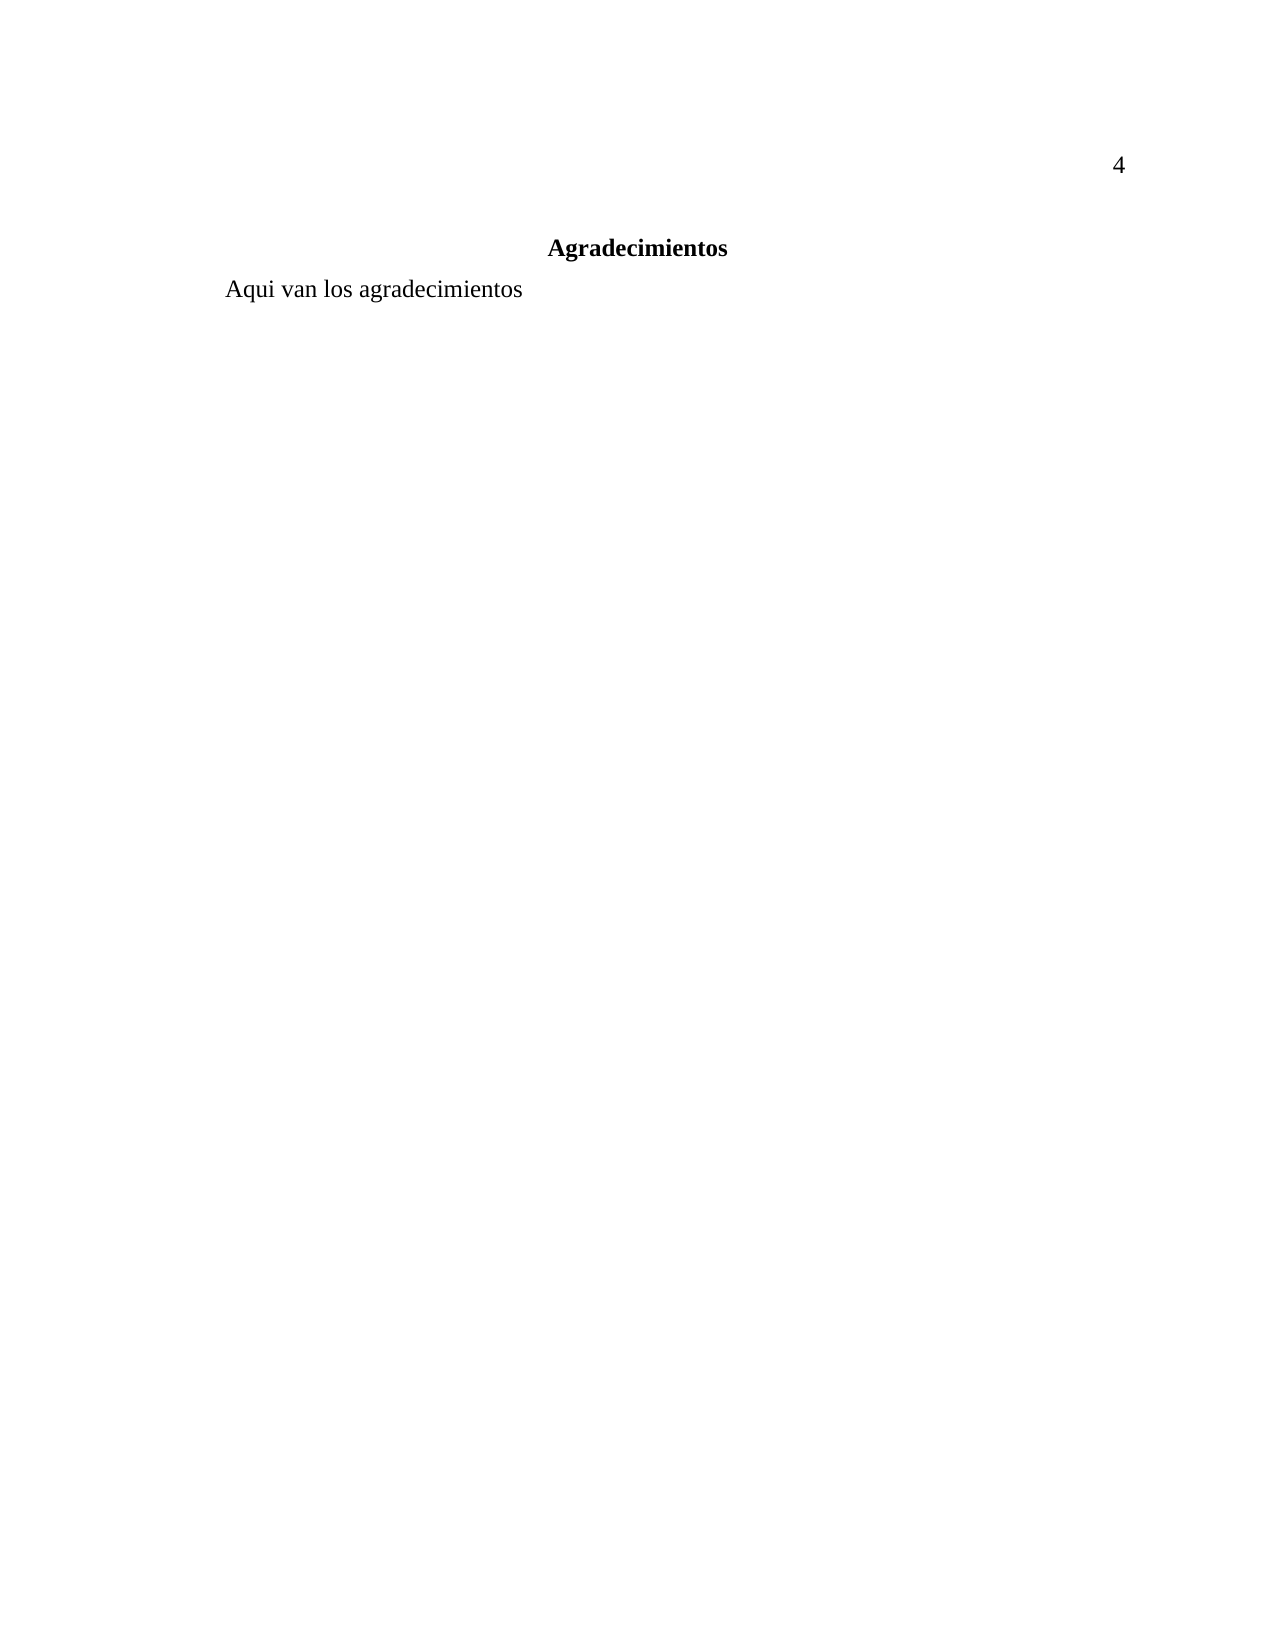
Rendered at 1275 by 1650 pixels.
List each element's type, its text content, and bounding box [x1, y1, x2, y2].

subtitle Agradecimientos [150, 233, 1125, 262]
text Aqui van los agradecimientos [150, 274, 1125, 303]
